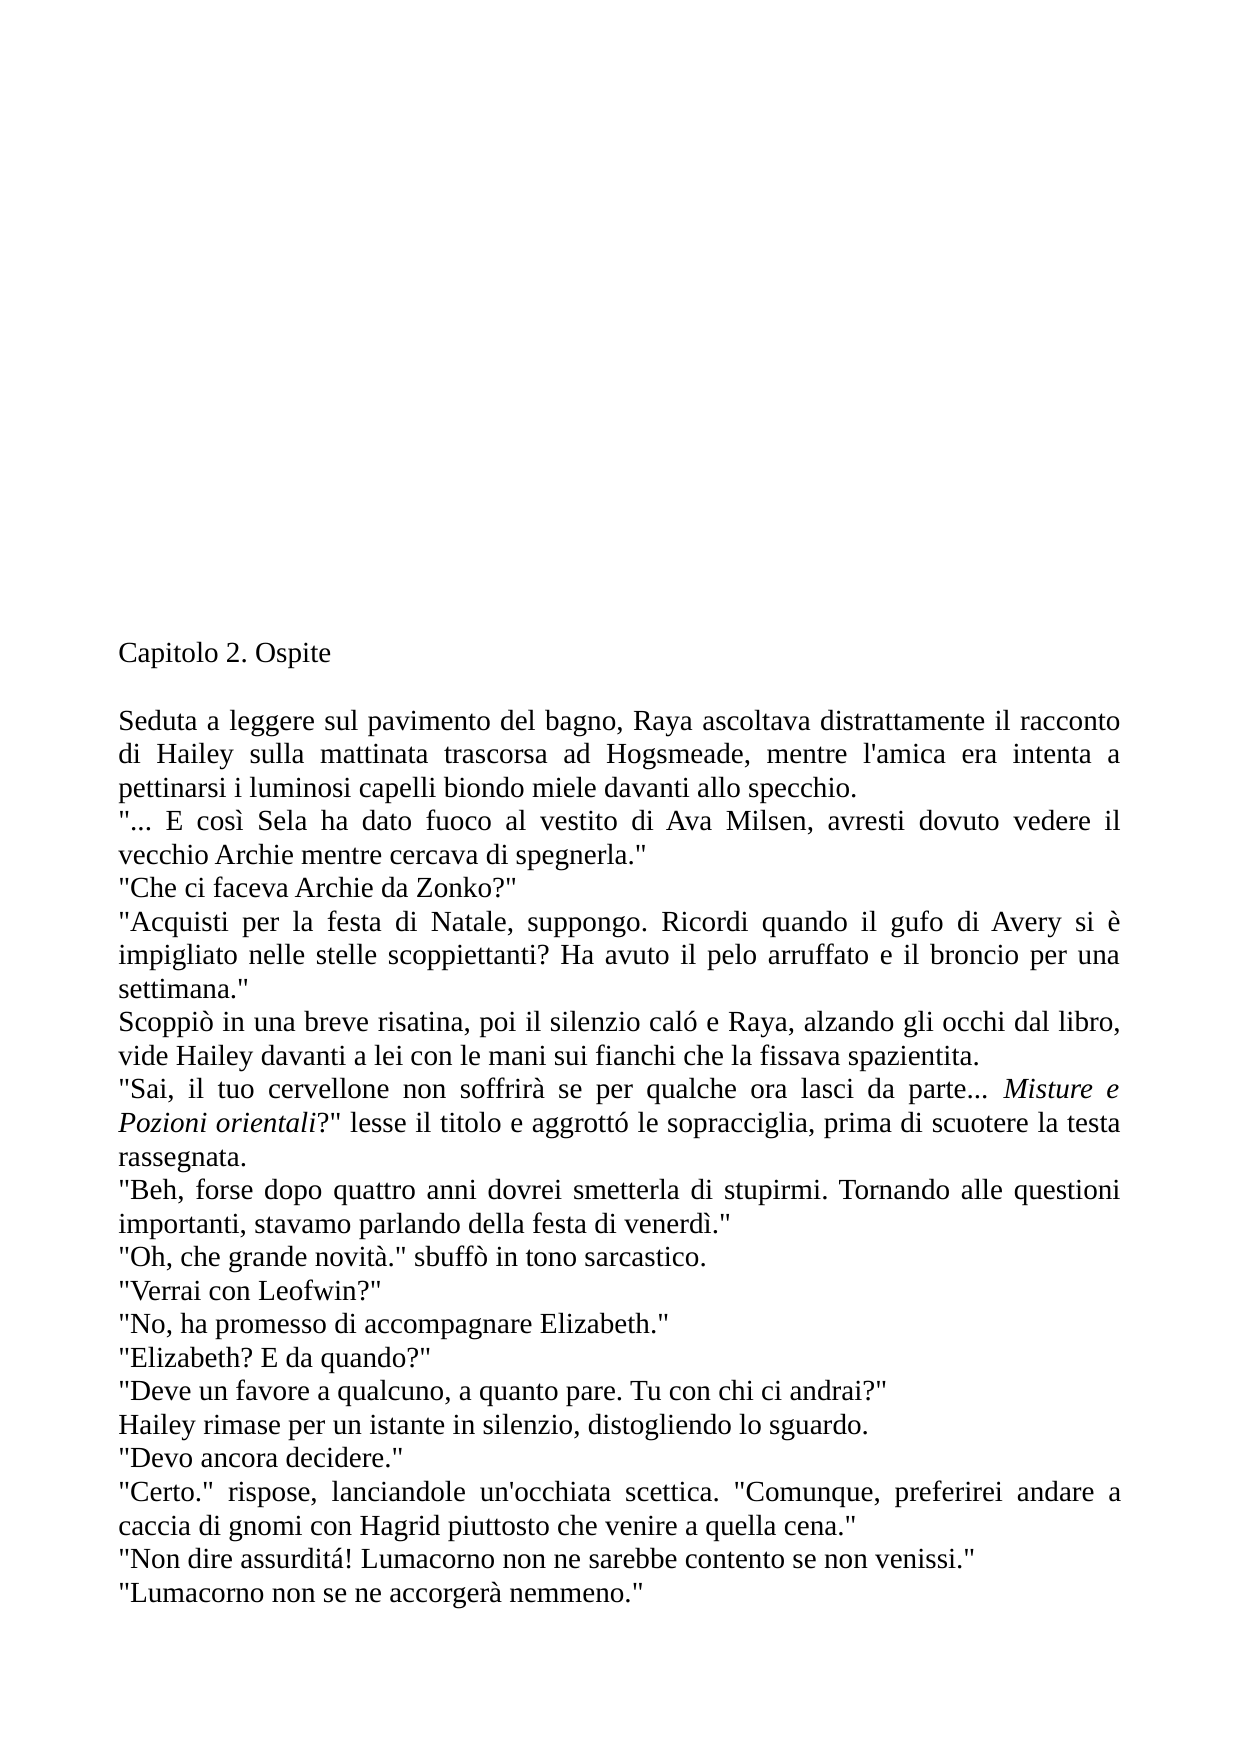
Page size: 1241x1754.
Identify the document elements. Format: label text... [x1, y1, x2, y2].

text "Acquisti per la festa di Natale, suppongo. Ricordi quando il gufo di Avery si è impigliato nelle stelle scoppiettanti? Ha avuto il pelo arruffato e il broncio per una settimana." [118, 904, 1122, 1004]
text "Devo ancora decidere." [118, 1441, 1122, 1474]
text "Che ci faceva Archie da Zonko?" [118, 870, 1122, 904]
text "Elizabeth? E da quando?" [118, 1340, 1122, 1373]
text "No, ha promesso di accompagnare Elizabeth." [118, 1306, 1122, 1340]
text "Beh, forse dopo quattro anni dovrei smetterla di stupirmi. Tornando alle questioni importanti, stavamo parlando della festa di venerdì." [118, 1172, 1122, 1239]
text Capitolo 2. Ospite [118, 636, 1122, 669]
text "Non dire assurditá! Lumacorno non ne sarebbe contento se non venissi." [118, 1541, 1122, 1575]
text "Sai, il tuo cervellone non soffrirà se per qualche ora lasci da parte... Misture e Pozioni orientali?" lesse il titolo e aggrottó le sopracciglia, prima di scuotere la testa rassegnata. [118, 1072, 1122, 1172]
text Seduta a leggere sul pavimento del bagno, Raya ascoltava distrattamente il racconto di Hailey sulla mattinata trascorsa ad Hogsmeade, mentre l'amica era intenta a pettinarsi i luminosi capelli biondo miele davanti allo specchio. [118, 703, 1122, 803]
text Hailey rimase per un istante in silenzio, distogliendo lo sguardo. [118, 1407, 1122, 1441]
text "Lumacorno non se ne accorgerà nemmeno." [118, 1575, 1122, 1608]
text "Deve un favore a qualcuno, a quanto pare. Tu con chi ci andrai?" [118, 1373, 1122, 1407]
text "Certo." rispose, lanciandole un'occhiata scettica. "Comunque, preferirei andare a caccia di gnomi con Hagrid piuttosto che venire a quella cena." [118, 1474, 1122, 1541]
text "Verrai con Leofwin?" [118, 1273, 1122, 1306]
text Scoppiò in una breve risatina, poi il silenzio caló e Raya, alzando gli occhi dal libro, vide Hailey davanti a lei con le mani sui fianchi che la fissava spazientita. [118, 1004, 1122, 1072]
text "Oh, che grande novità." sbuffò in tono sarcastico. [118, 1239, 1122, 1273]
text "... E così Sela ha dato fuoco al vestito di Ava Milsen, avresti dovuto vedere il vecchio Archie mentre cercava di spegnerla." [118, 803, 1122, 870]
